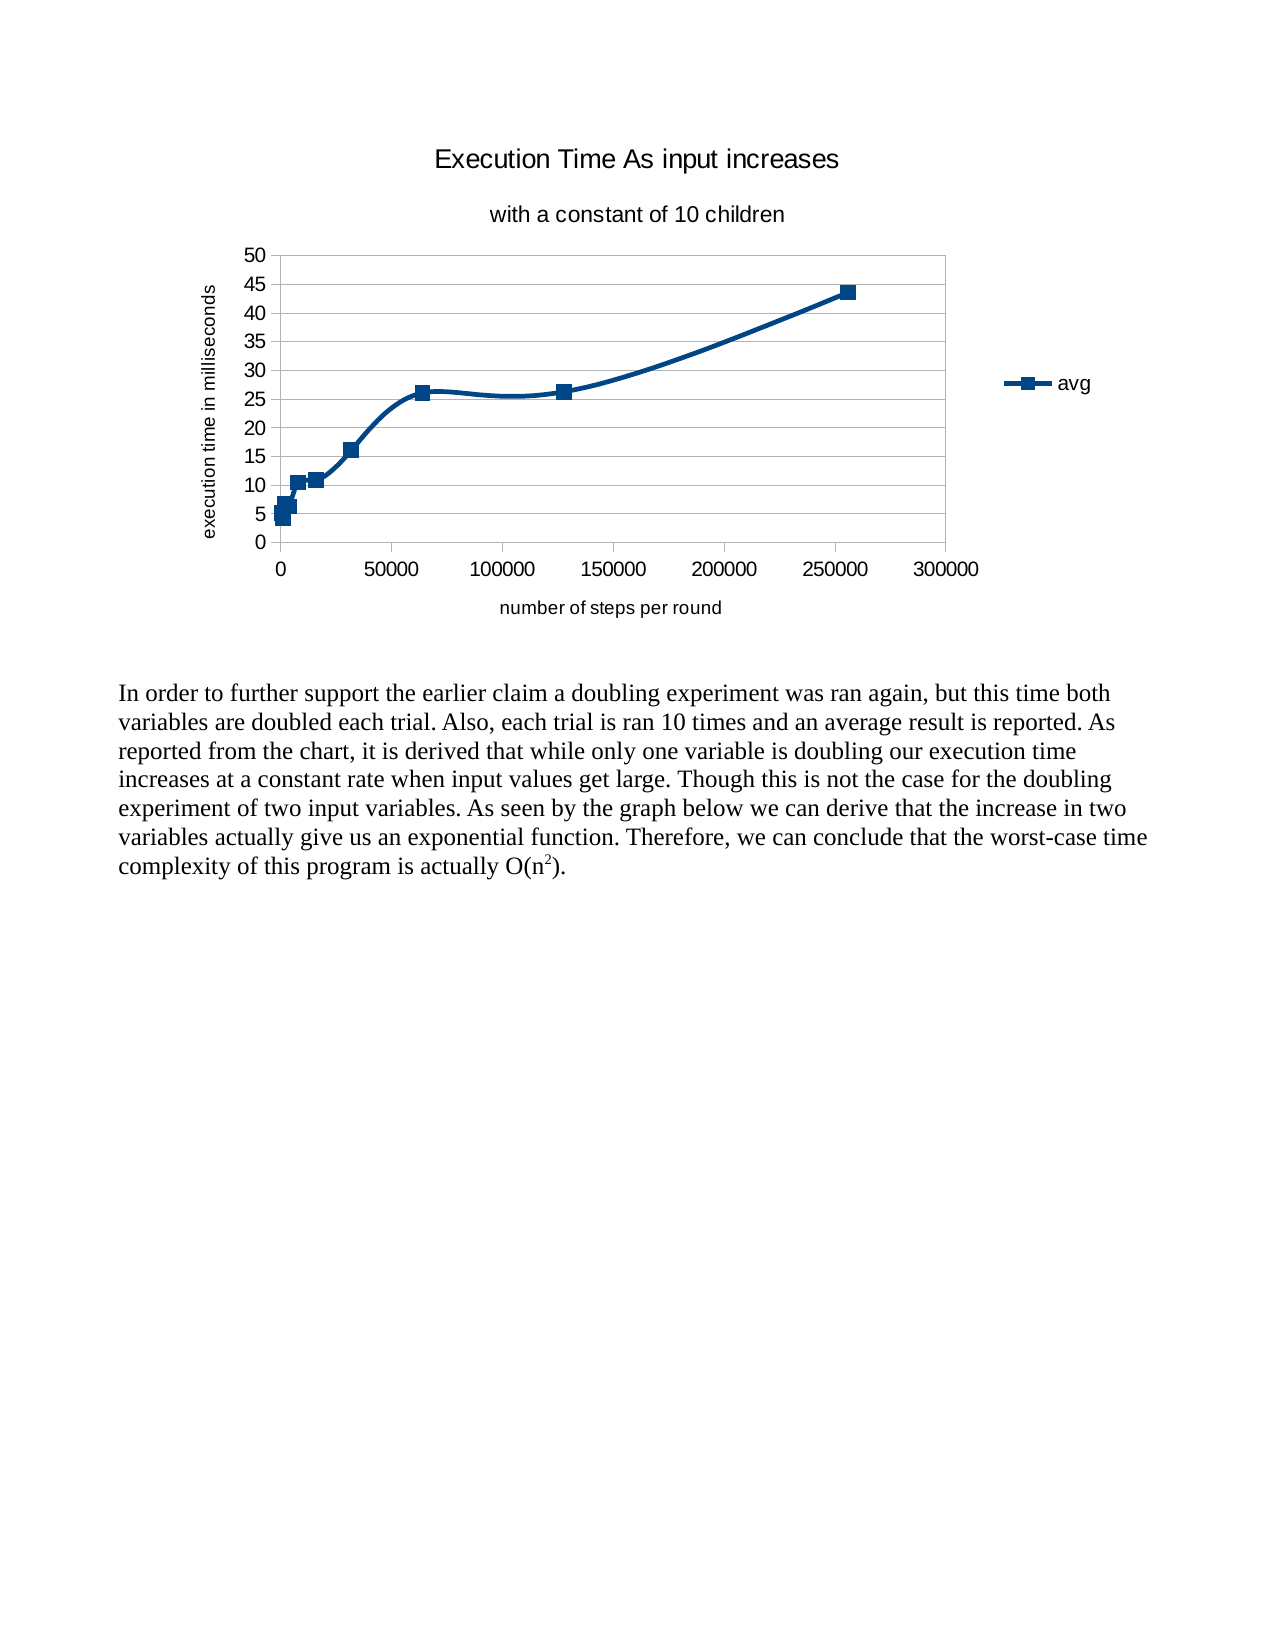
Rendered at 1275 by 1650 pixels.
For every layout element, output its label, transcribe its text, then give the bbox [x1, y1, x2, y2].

text In order to further support the earlier claim a doubling experiment was ran again, but this time both variables are doubled each trial. Also, each trial is ran 10 times and an average result is reported. As reported from the chart, it is derived that while only one variable is doubling our execution time increases at a constant rate when input values get large. Though this is not the case for the doubling experiment of two input variables. As seen by the graph below we can derive that the increase in two variables actually give us an exponential function. Therefore, we can conclude that the worst-case time complexity of this program is actually O(n2). [118, 678, 1157, 879]
